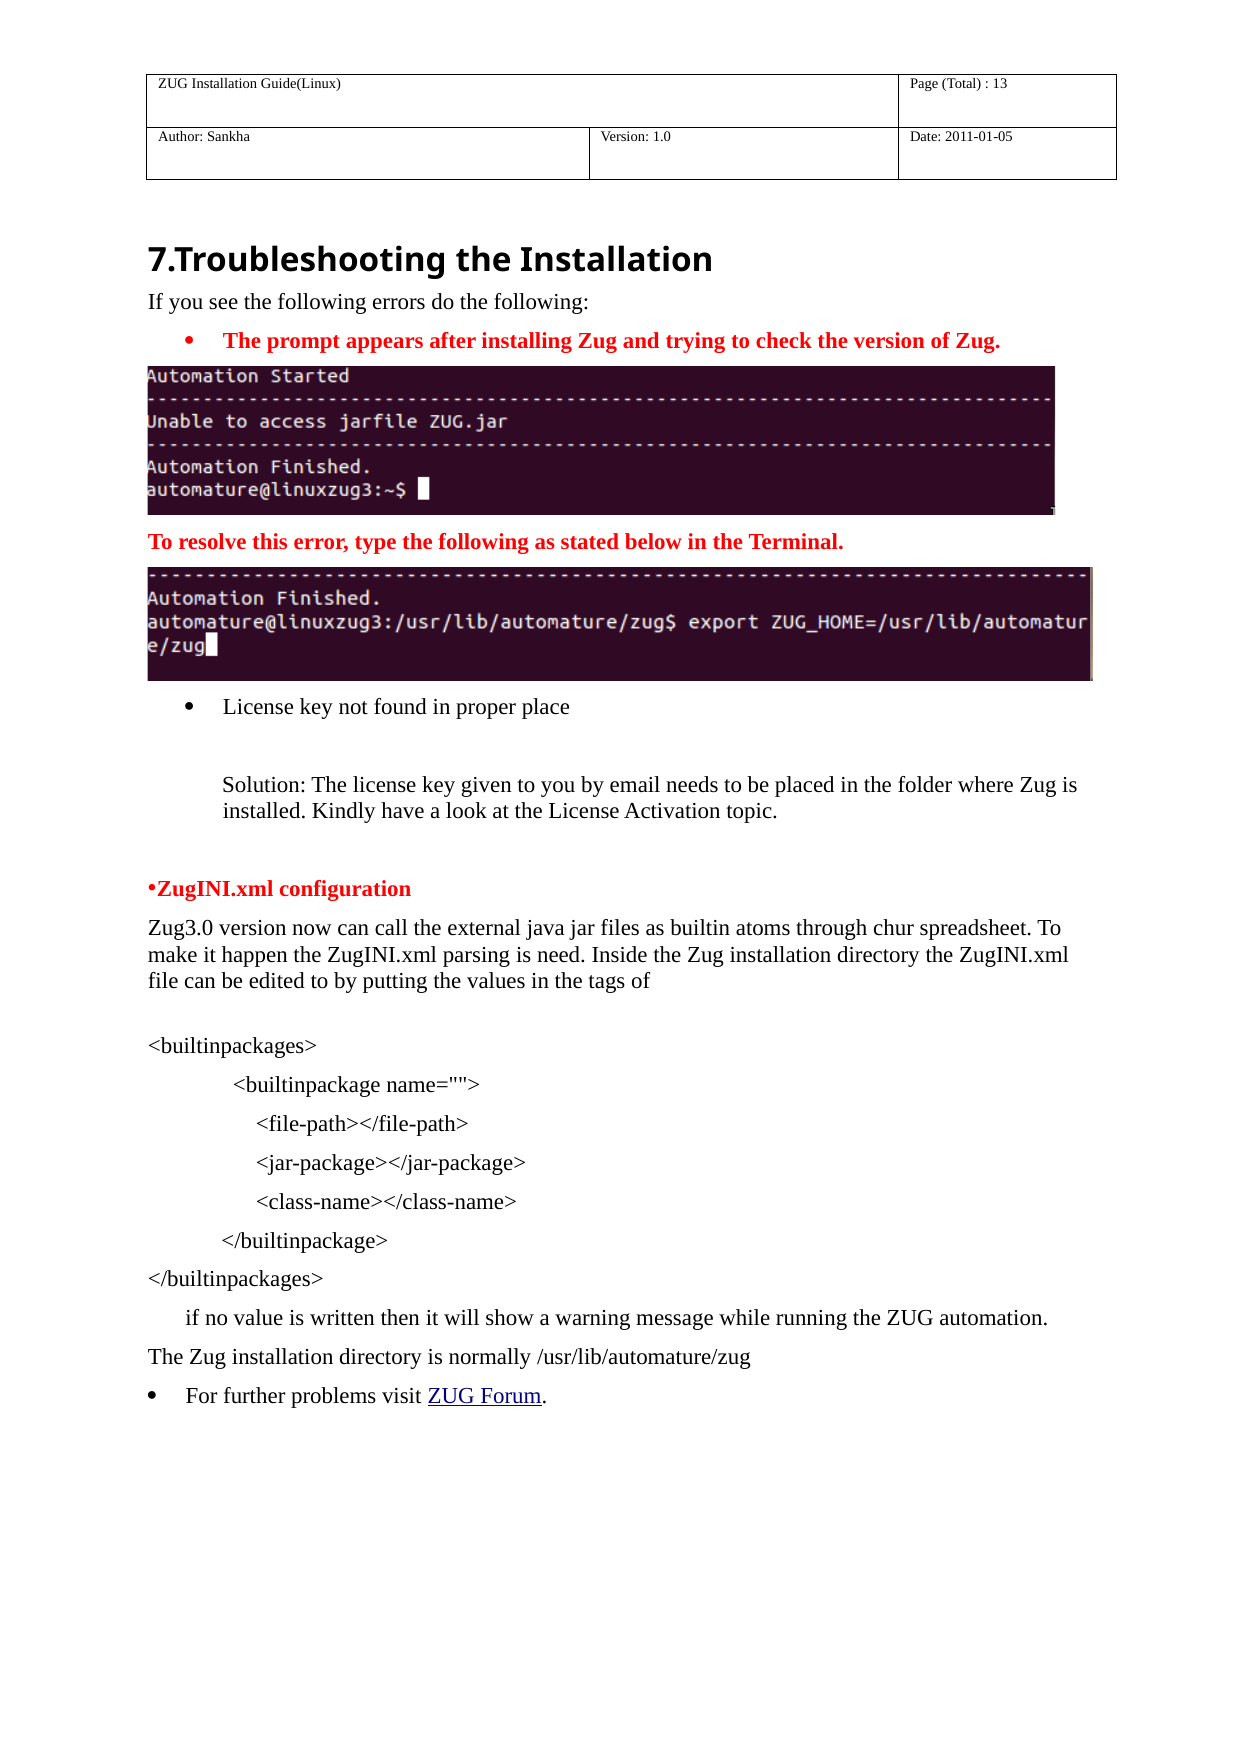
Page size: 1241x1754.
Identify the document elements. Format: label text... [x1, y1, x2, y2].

text The Zug installation directory is normally /usr/lib/automature/zug [148, 1343, 1093, 1369]
subtitle 7.Troubleshooting the Installation [148, 236, 1093, 282]
picture [147, 366, 1055, 515]
text Solution: The license key given to you by email needs to be placed in the folder where Zug is installed. Kindly have a look at the License Activation topic. [148, 771, 1093, 824]
list For further problems visit ZUG Forum. [148, 1382, 1093, 1408]
text To resolve this error, type the following as stated below in the Terminal. [148, 528, 1093, 554]
text if no value is written then it will show a warning message while running the ZUG automation. [185, 1304, 1093, 1331]
text <builtinpackage name=""> [148, 1071, 1093, 1098]
text If you see the following errors do the following: [148, 288, 1093, 314]
text </builtinpackages> [148, 1266, 1093, 1292]
text Zug3.0 version now can call the external java jar files as builtin atoms through chur spreadsheet. To make it happen the ZugINI.xml parsing is need. Inside the Zug installation directory the ZugINI.xml file can be edited to by putting the values in the tags of [148, 914, 1093, 1020]
picture [147, 567, 1093, 681]
text </builtinpackage> [148, 1227, 1093, 1253]
list License key not found in proper place [185, 693, 1093, 720]
text <file-path></file-path> [148, 1110, 1093, 1136]
text <builtinpackages> [148, 1032, 1093, 1059]
list The prompt appears after installing Zug and trying to check the version of Zug. [185, 327, 1093, 353]
text <class-name></class-name> [148, 1188, 1093, 1214]
text <jar-package></jar-package> [148, 1149, 1093, 1175]
list ZugINI.xml configuration [148, 875, 1093, 902]
